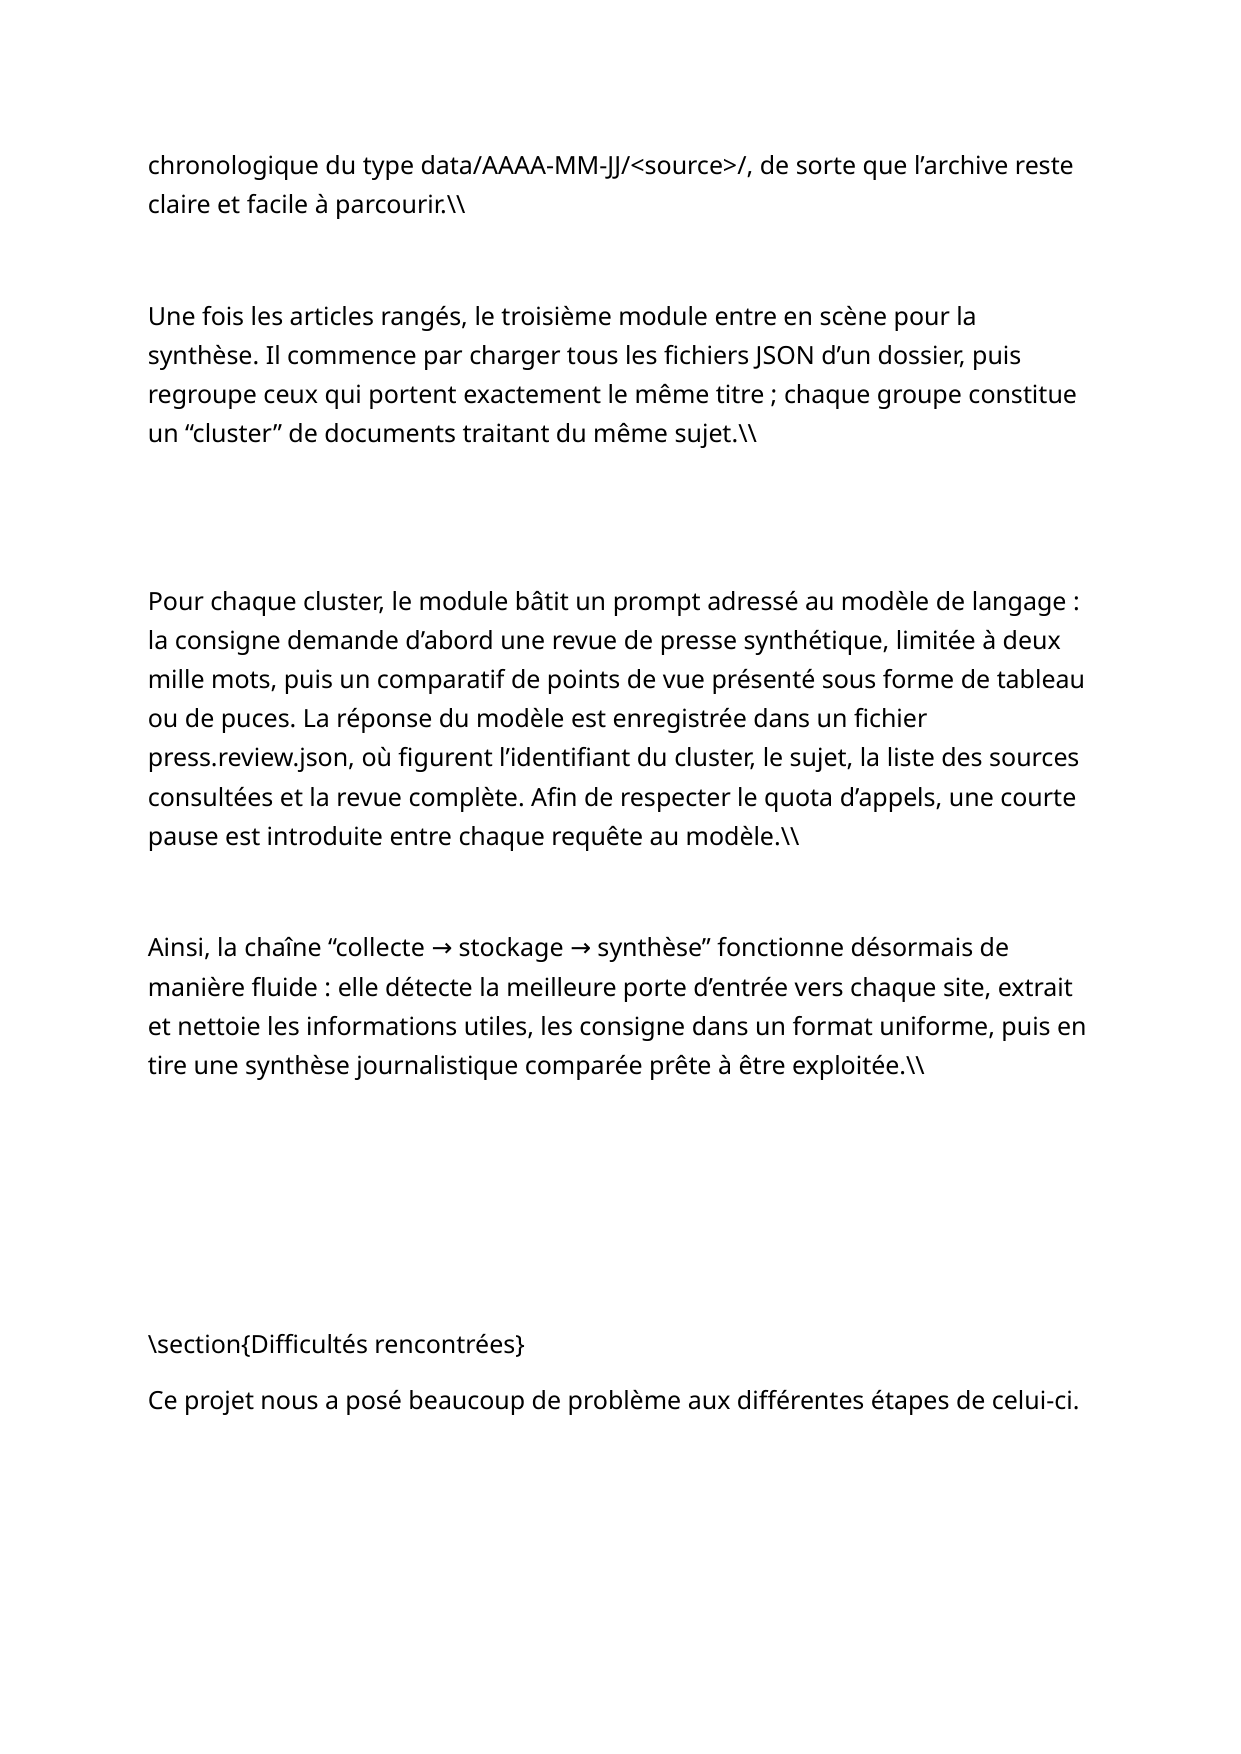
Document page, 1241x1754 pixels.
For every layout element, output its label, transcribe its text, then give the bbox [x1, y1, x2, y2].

text \section{Difficultés rencontrées} [148, 1327, 1093, 1361]
text Une fois les articles rangés, le troisième module entre en scène pour la synthèse. Il commence par charger tous les fichiers JSON d’un dossier, puis regroupe ceux qui portent exactement le même titre ; chaque groupe constitue un “cluster” de documents traitant du même sujet.\\ [148, 298, 1093, 450]
text Pour chaque cluster, le module bâtit un prompt adressé au modèle de langage : la consigne demande d’abord une revue de presse synthétique, limitée à deux mille mots, puis un comparatif de points de vue présenté sous forme de tableau ou de puces. La réponse du modèle est enregistrée dans un fichier press.review.json, où figurent l’identifiant du cluster, le sujet, la liste des sources consultées et la revue complète. Afin de respecter le quota d’appels, une courte pause est introduite entre chaque requête au modèle.\\ [148, 583, 1093, 852]
text Ce projet nous a posé beaucoup de problème aux différentes étapes de celui-ci. [148, 1383, 1093, 1417]
text Ainsi, la chaîne “collecte → stockage → synthèse” fonctionne désormais de manière fluide : elle détecte la meilleure porte d’entrée vers chaque site, extrait et nettoie les informations utiles, les consigne dans un format uniforme, puis en tire une synthèse journalistique comparée prête à être exploitée.\\ [148, 930, 1093, 1082]
text chronologique du type data/AAAA-MM-JJ/<source>/, de sorte que l’archive reste claire et facile à parcourir.\\ [148, 148, 1093, 221]
